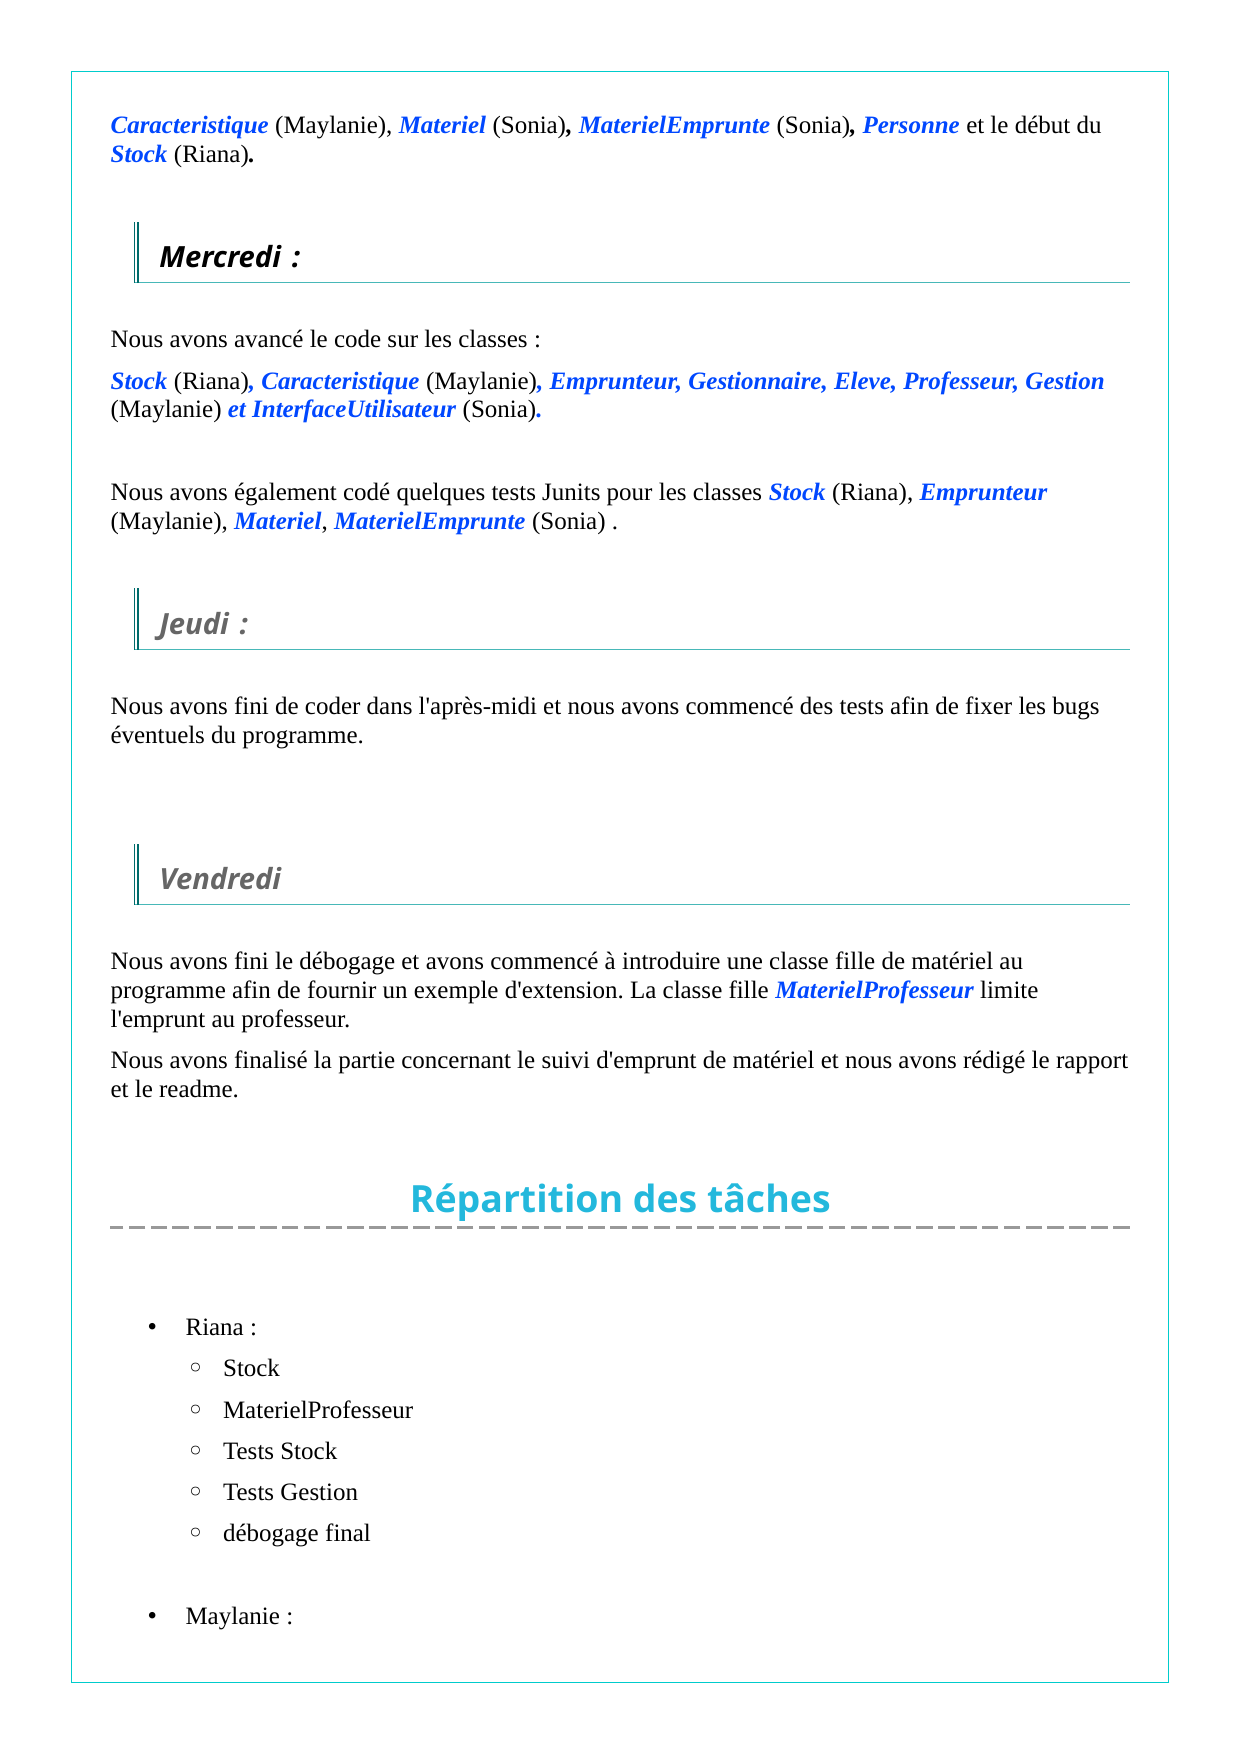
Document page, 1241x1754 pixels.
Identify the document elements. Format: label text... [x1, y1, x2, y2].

subtitle Mercredi : [139, 222, 1130, 282]
list Riana : [148, 1312, 1130, 1341]
text Nous avons finalisé la partie concernant le suivi d'emprunt de matériel et nous avons rédigé le rapport et le readme. [110, 1045, 1130, 1103]
text Stock (Riana), Caracteristique (Maylanie), Emprunteur, Gestionnaire, Eleve, Professeur, Gestion (Maylanie) et InterfaceUtilisateur (Sonia). [110, 366, 1130, 423]
list MaterielProfesseur [185, 1395, 1130, 1423]
list Tests Gestion [185, 1477, 1130, 1506]
subtitle Répartition des tâches [110, 1169, 1130, 1229]
list débogage final [185, 1518, 1130, 1547]
list Maylanie : [148, 1601, 1130, 1630]
text Caracteristique (Maylanie), Materiel (Sonia), MaterielEmprunte (Sonia), Personne et le début du Stock (Riana). [110, 110, 1130, 168]
text Nous avons fini le débogage et avons commencé à introduire une classe fille de matériel au programme afin de fournir un exemple d'extension. La classe fille MaterielProfesseur limite l'emprunt au professeur. [110, 946, 1130, 1033]
subtitle Vendredi [134, 843, 1130, 904]
text Nous avons avancé le code sur les classes : [110, 324, 1130, 353]
subtitle Jeudi : [139, 588, 1130, 649]
list Tests Stock [185, 1436, 1130, 1465]
text Nous avons fini de coder dans l'après-midi et nous avons commencé des tests afin de fixer les bugs éventuels du programme. [110, 691, 1130, 748]
list Stock [185, 1353, 1130, 1382]
text Nous avons également codé quelques tests Junits pour les classes Stock (Riana), Emprunteur (Maylanie), Materiel, MaterielEmprunte (Sonia) . [110, 477, 1130, 534]
